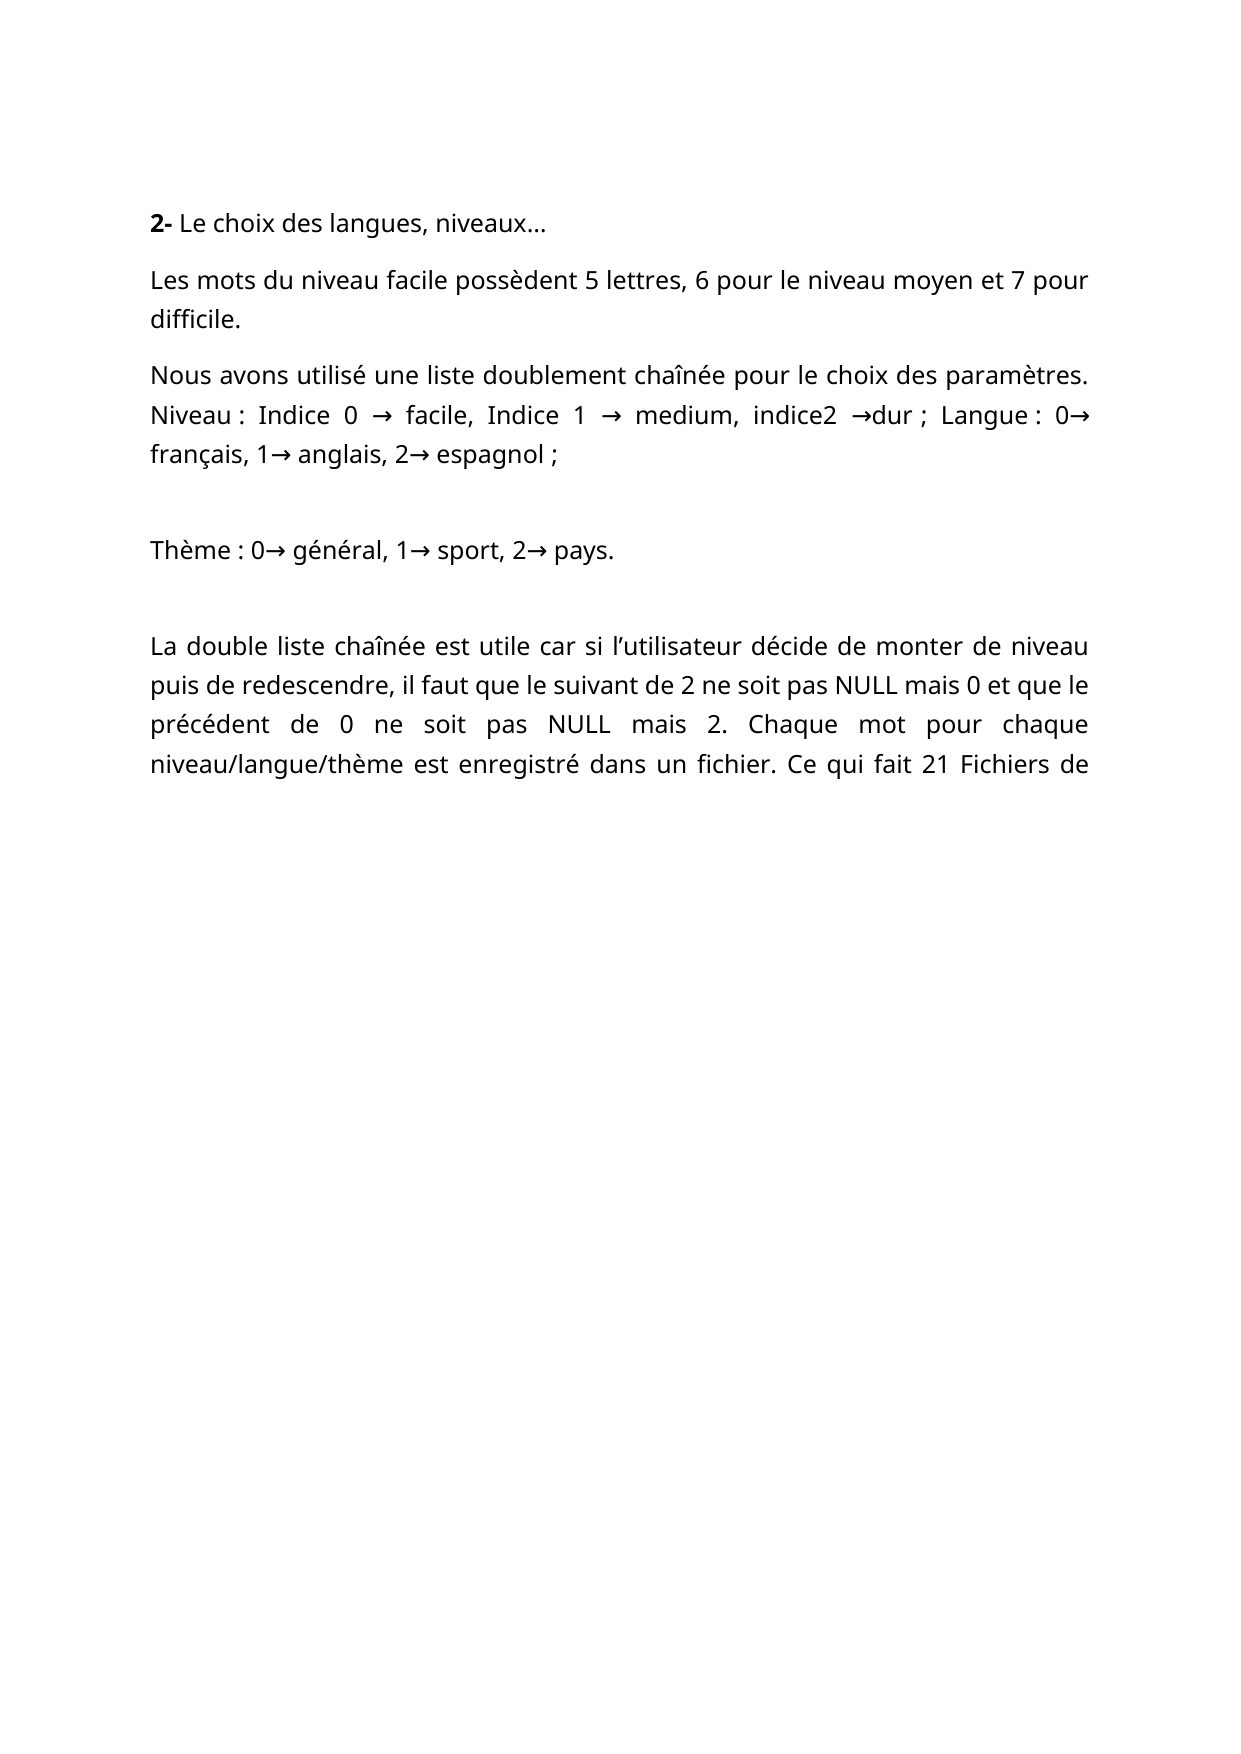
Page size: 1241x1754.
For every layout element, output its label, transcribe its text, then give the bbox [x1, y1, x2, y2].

text Nous avons utilisé une liste doublement chaînée pour le choix des paramètres. Niveau : Indice 0 → facile, Indice 1 → medium, indice2 →dur ; Langue : 0→ français, 1→ anglais, 2→ espagnol ; [150, 358, 1090, 471]
text 2- Le choix des langues, niveaux… [150, 206, 1090, 240]
text Thème : 0→ général, 1→ sport, 2→ pays. [150, 532, 1090, 567]
text Les mots du niveau facile possèdent 5 lettres, 6 pour le niveau moyen et 7 pour difficile. [150, 262, 1090, 336]
text La double liste chaînée est utile car si l’utilisateur décide de monter de niveau puis de redescendre, il faut que le suivant de 2 ne soit pas NULL mais 0 et que le précédent de 0 ne soit pas NULL mais 2. Chaque mot pour chaque niveau/langue/thème est enregistré dans un fichier. Ce qui fait 21 Fichiers de [150, 628, 1090, 781]
